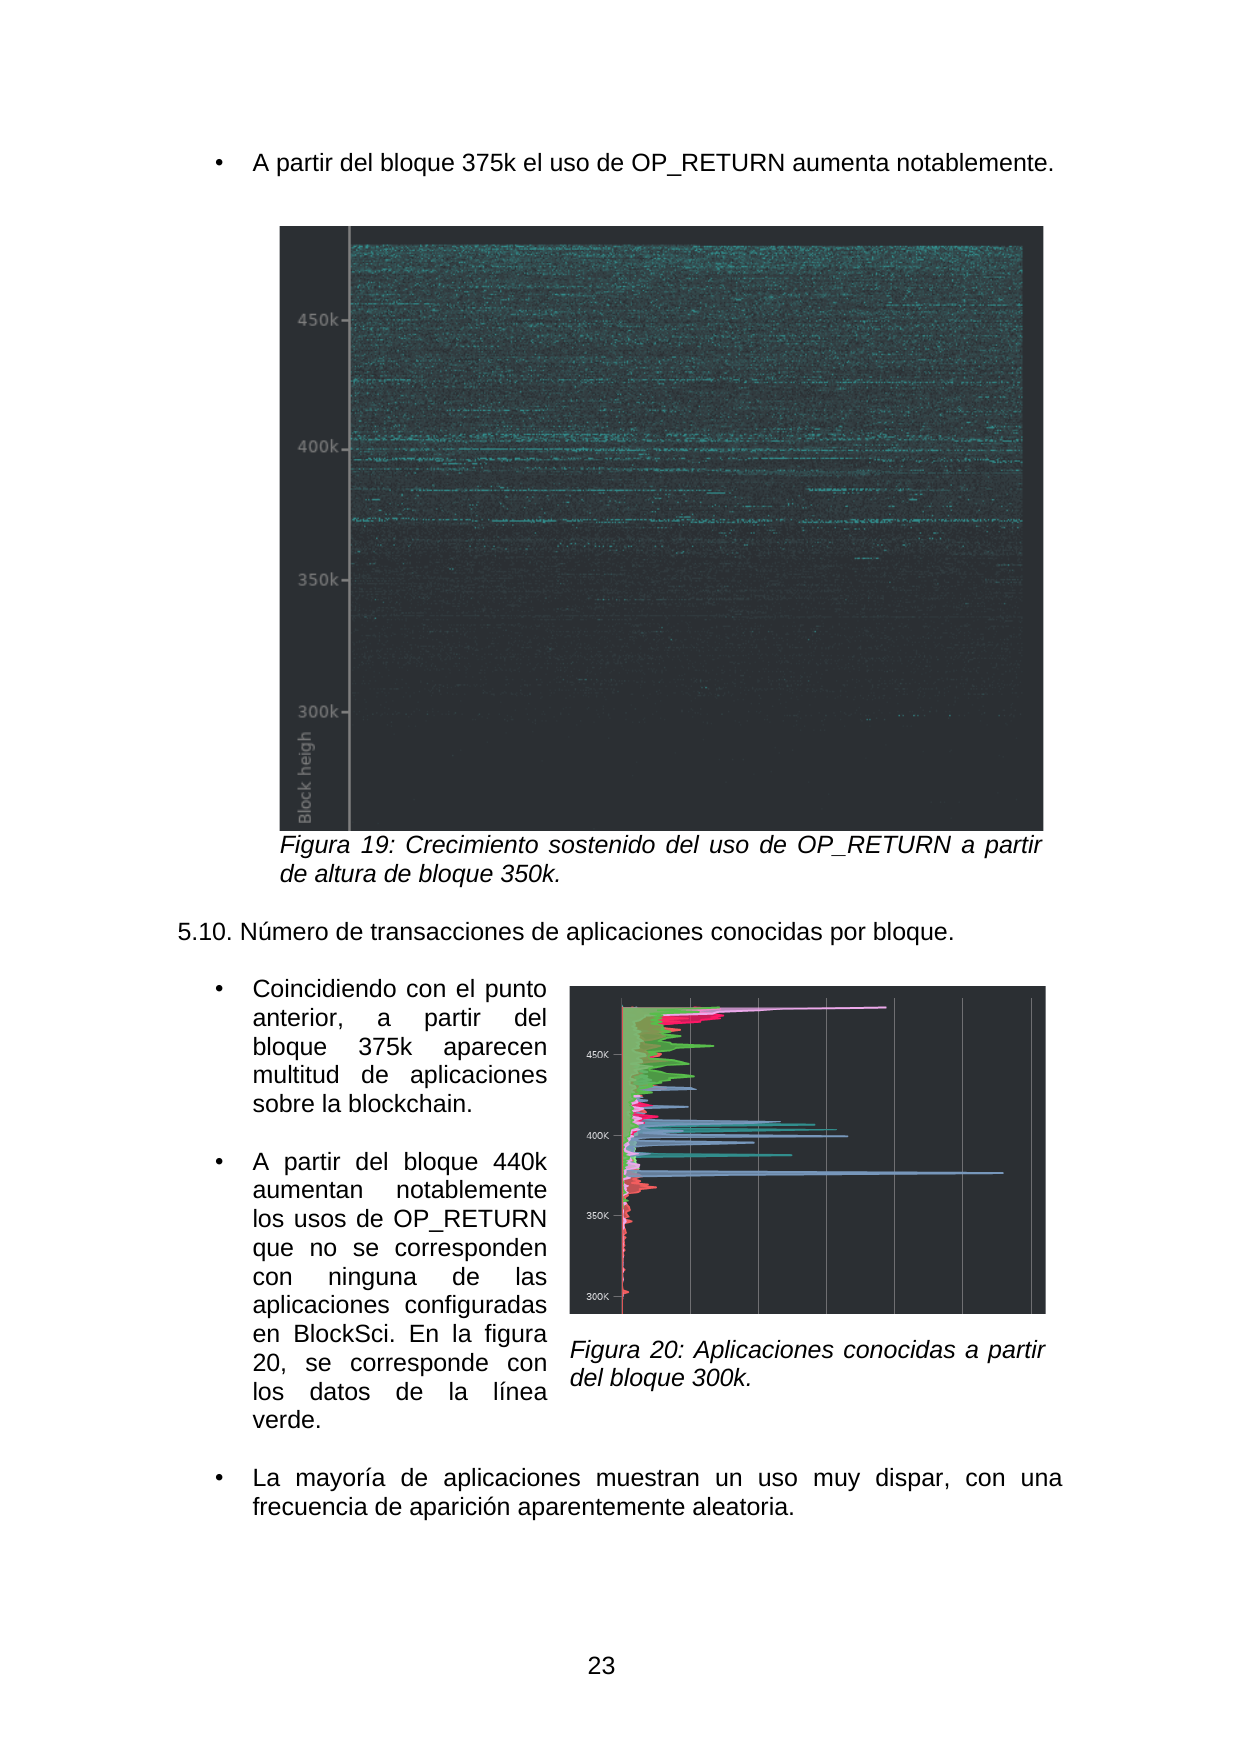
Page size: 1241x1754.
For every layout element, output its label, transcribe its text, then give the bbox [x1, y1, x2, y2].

list Figura 20: Aplicaciones conocidas a partir del bloque 300k. [569, 1314, 1046, 1392]
list A partir del bloque 375k el uso de OP_RETURN aumenta notablemente. [215, 148, 1063, 177]
picture [569, 986, 1046, 1314]
list La mayoría de aplicaciones muestran un uso muy dispar, con una frecuencia de aparición aparentemente aleatoria. [215, 1463, 1063, 1521]
subtitle 5.10. Número de transacciones de aplicaciones conocidas por bloque. [177, 917, 1063, 945]
list Coincidiendo con el punto anterior, a partir del bloque 375k aparecen multitud de aplicaciones sobre la blockchain. [215, 974, 547, 1118]
list [569, 974, 1046, 986]
list A partir del bloque 440k aumentan notablemente los usos de OP_RETURN que no se corresponden con ninguna de las aplicaciones configuradas en BlockSci. En la figura 20, se corresponde con los datos de la línea verde. [215, 1147, 547, 1434]
picture [279, 226, 1044, 831]
text Figura 19: Crecimiento sostenido del uso de OP_RETURN a partir de altura de bloque 350k. [279, 831, 1043, 888]
